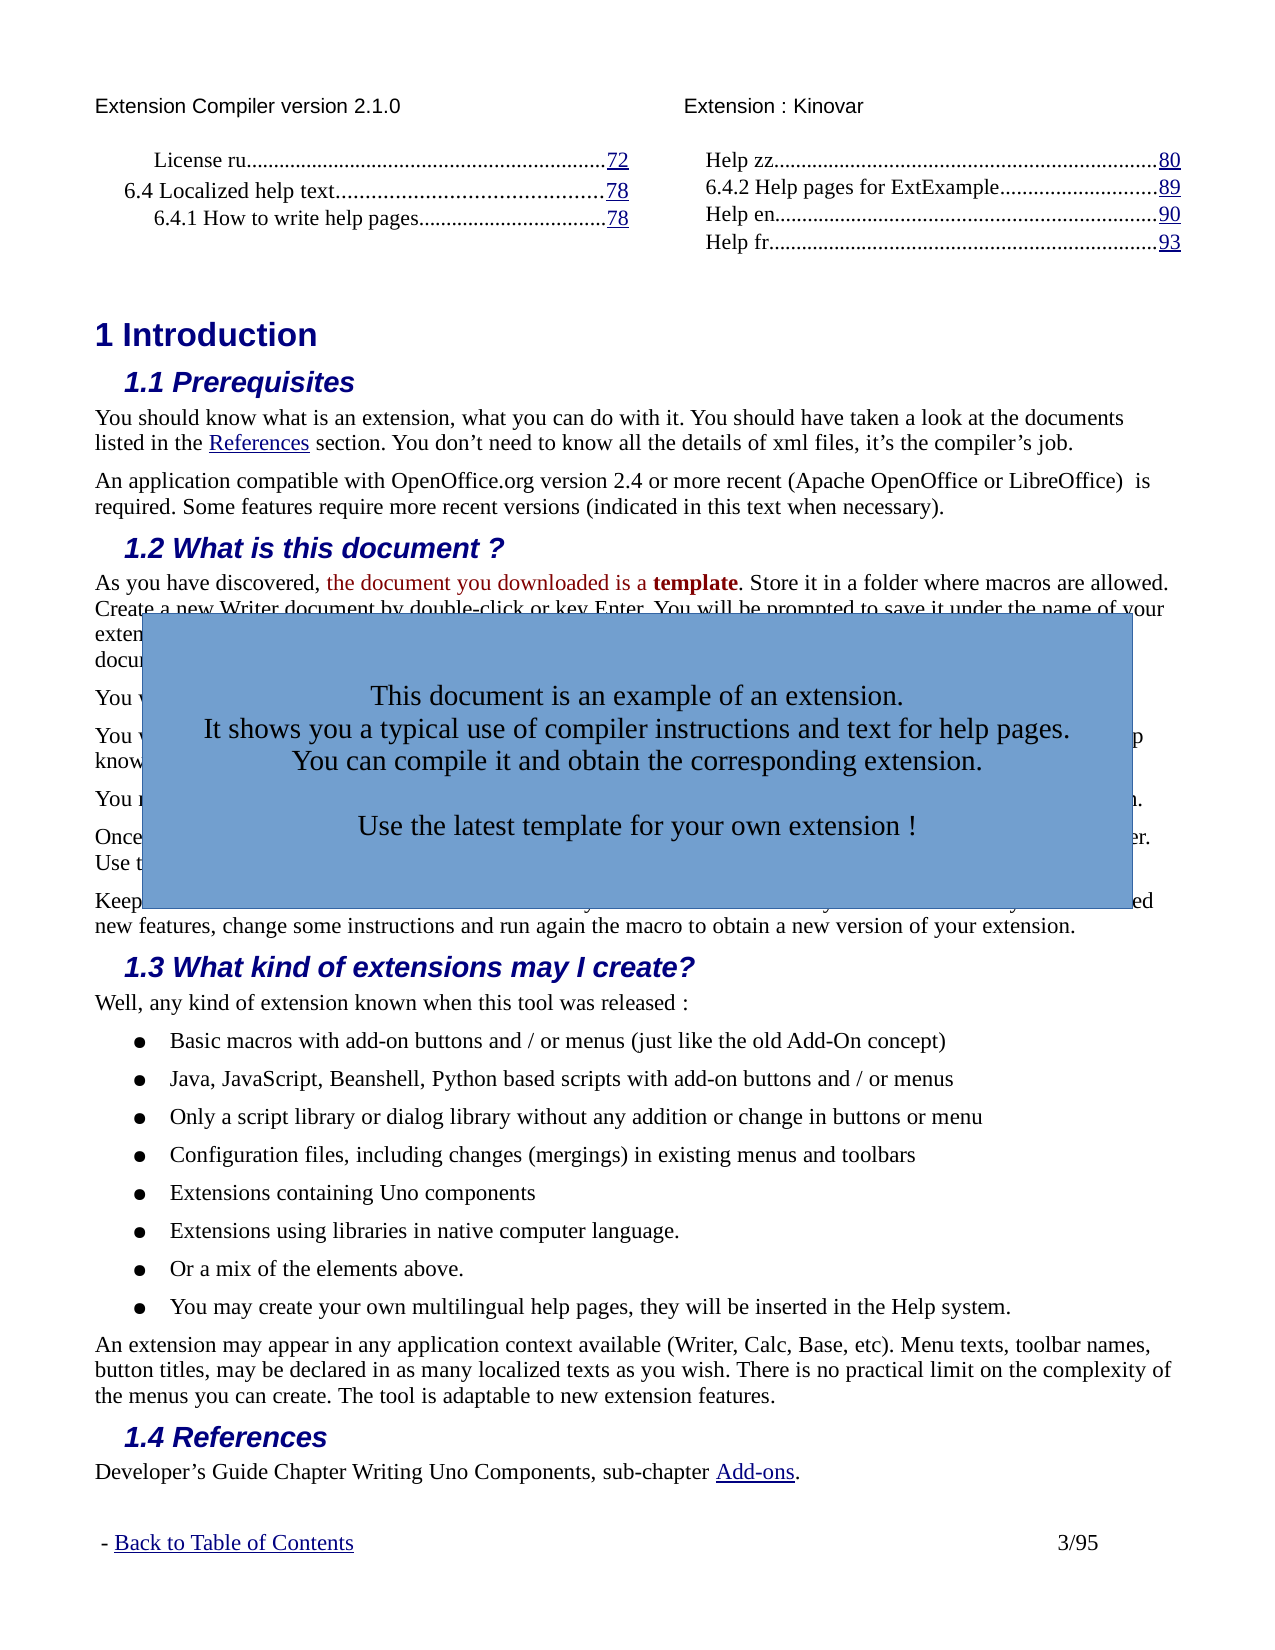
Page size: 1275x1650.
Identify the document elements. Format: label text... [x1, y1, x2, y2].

list Only a script library or dialog library without any addition or change in buttons or menu [132, 1104, 1181, 1129]
text 6.4.1 How to write help pages 78 [153, 206, 629, 231]
text Help fr 93 [705, 230, 1181, 254]
subtitle References [124, 1421, 1181, 1453]
subtitle What is this document ? [124, 532, 1181, 564]
list Extensions containing Uno components [132, 1180, 1181, 1205]
list Java, JavaScript, Beanshell, Python based scripts with add-on buttons and / or menus [132, 1066, 1181, 1091]
subtitle Prerequisites [124, 366, 1181, 398]
subtitle Introduction [94, 316, 1181, 353]
text Help en 90 [705, 202, 1181, 227]
text An extension may appear in any application context available (Writer, Calc, Base, etc). Menu texts, toolbar names, button titles, may be declared in as many localized texts as you wish. There is no practical limit on the complexity of the menus you can create. The tool is adaptable to new extension features. [94, 1332, 1181, 1408]
text Help zz 80 [705, 147, 1181, 172]
text Keep this document and its dedicated folder. Later if you are not satisfied with your extension or if you have added new features, change some instructions and run again the macro to obtain a new version of your extension. [94, 888, 1181, 939]
text Developer’s Guide Chapter Writing Uno Components, sub-chapter Add-ons. [94, 1459, 1181, 1485]
text 6.4.2 Help pages for ExtExample 89 [705, 175, 1181, 199]
list Extensions using libraries in native computer language. [132, 1218, 1181, 1243]
text As you have discovered, the document you downloaded is a template. Store it in a folder where macros are allowed. Create a new Writer document by double-click or key Enter. You will be prompted to save it under the name of your extension in a dedicated folder where macro execution is allowed. Do not put the version in this name. Now the document title and header display the filename of the document. [94, 570, 1181, 672]
subtitle What kind of extensions may I create? [124, 951, 1181, 984]
text An application compatible with OpenOffice.org version 2.4 or more recent (Apache OpenOffice or LibreOffice) is required. Some features require more recent versions (indicated in this text when necessary). [94, 468, 1181, 519]
text You should know what is an extension, what you can do with it. You should have taken a look at the documents listed in the References section. You don’t need to know all the details of xml files, it’s the compiler’s job. [94, 404, 1181, 456]
list Or a mix of the elements above. [132, 1256, 1181, 1281]
text Well, any kind of extension known when this tool was released : [94, 990, 1181, 1015]
text License ru 72 [153, 147, 629, 172]
list Configuration files, including changes (mergings) in existing menus and toolbars [132, 1142, 1181, 1167]
text 6.4 Localized help text 78 [124, 178, 629, 203]
list You may create your own multilingual help pages, they will be inserted in the Help system. [132, 1294, 1181, 1319]
list Basic macros with add-on buttons and / or menus (just like the old Add-On concept) [132, 1028, 1181, 1053]
